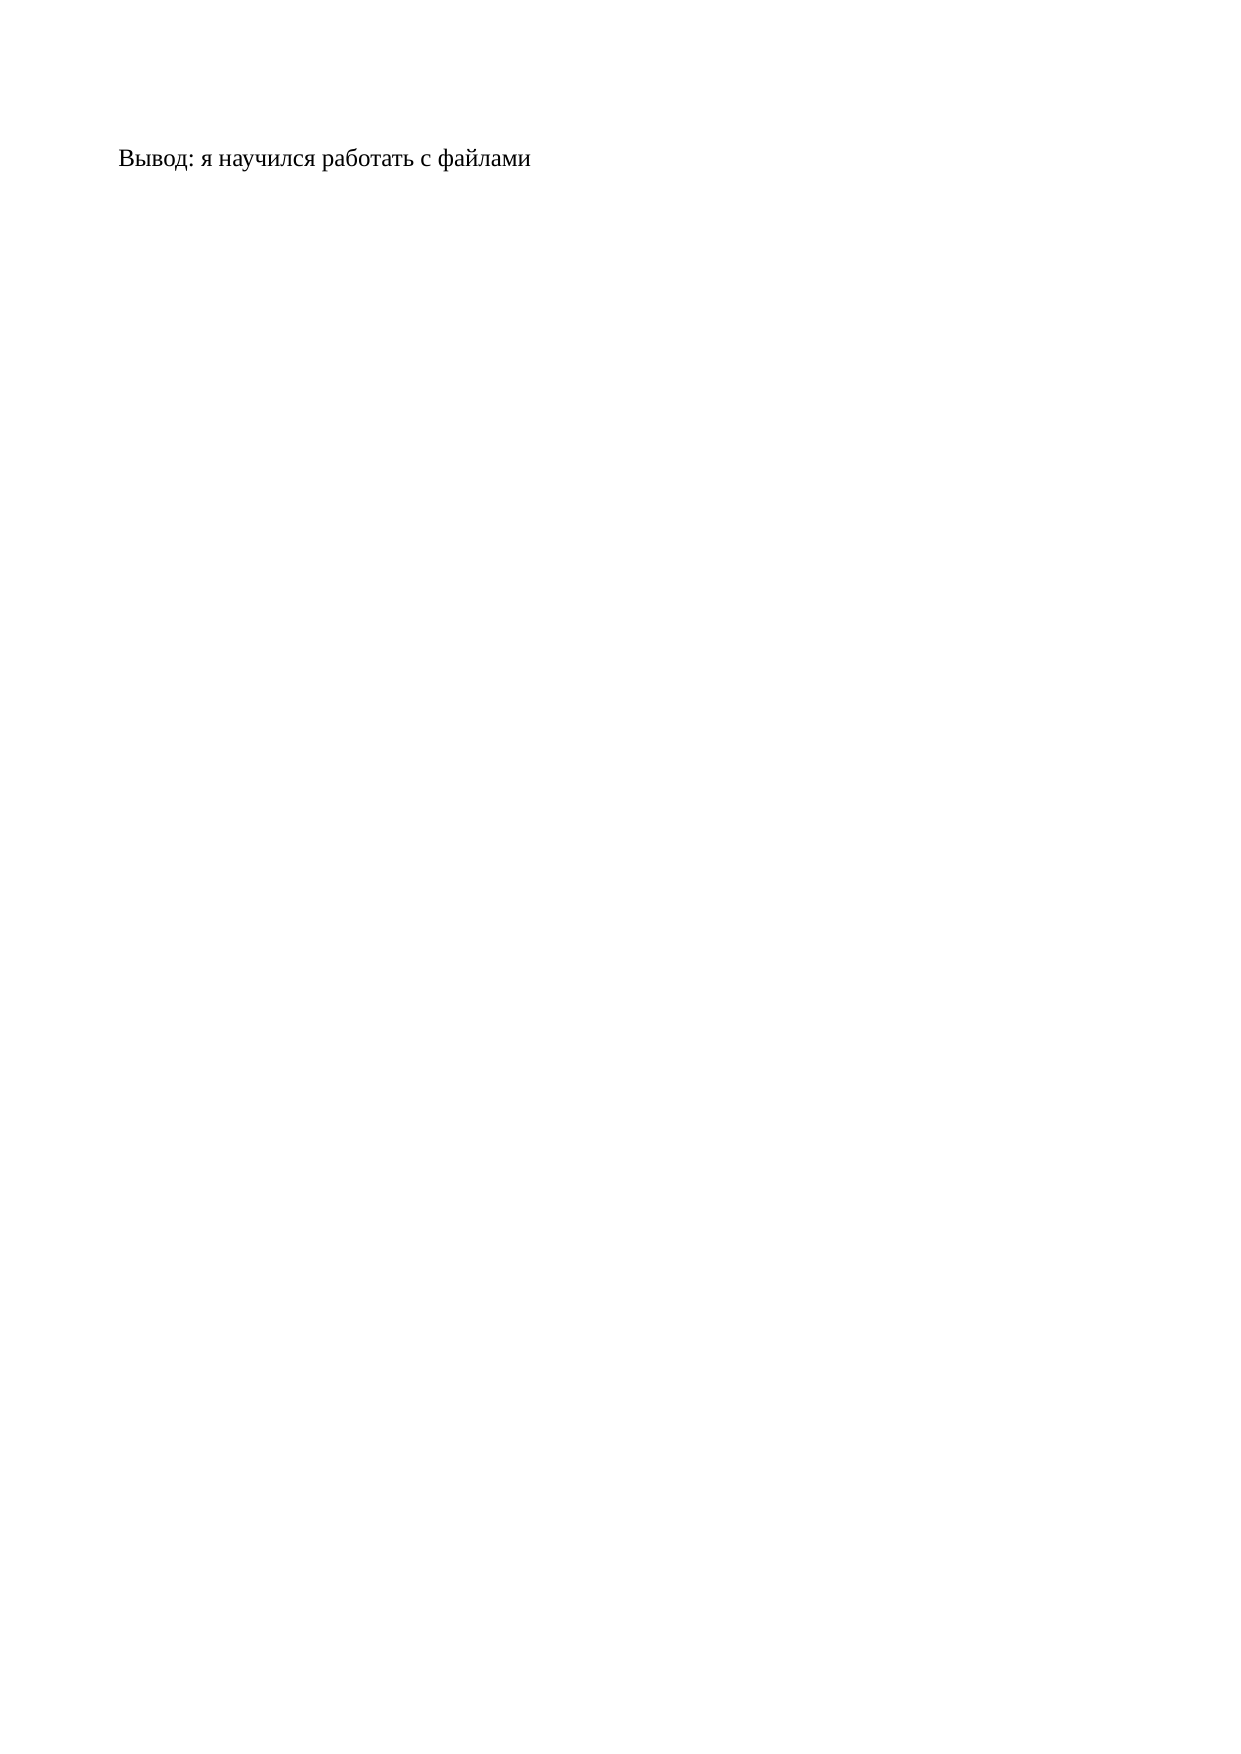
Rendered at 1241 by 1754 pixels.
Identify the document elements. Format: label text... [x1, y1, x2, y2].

text Вывод: я научился работать с файлами [118, 143, 1122, 172]
